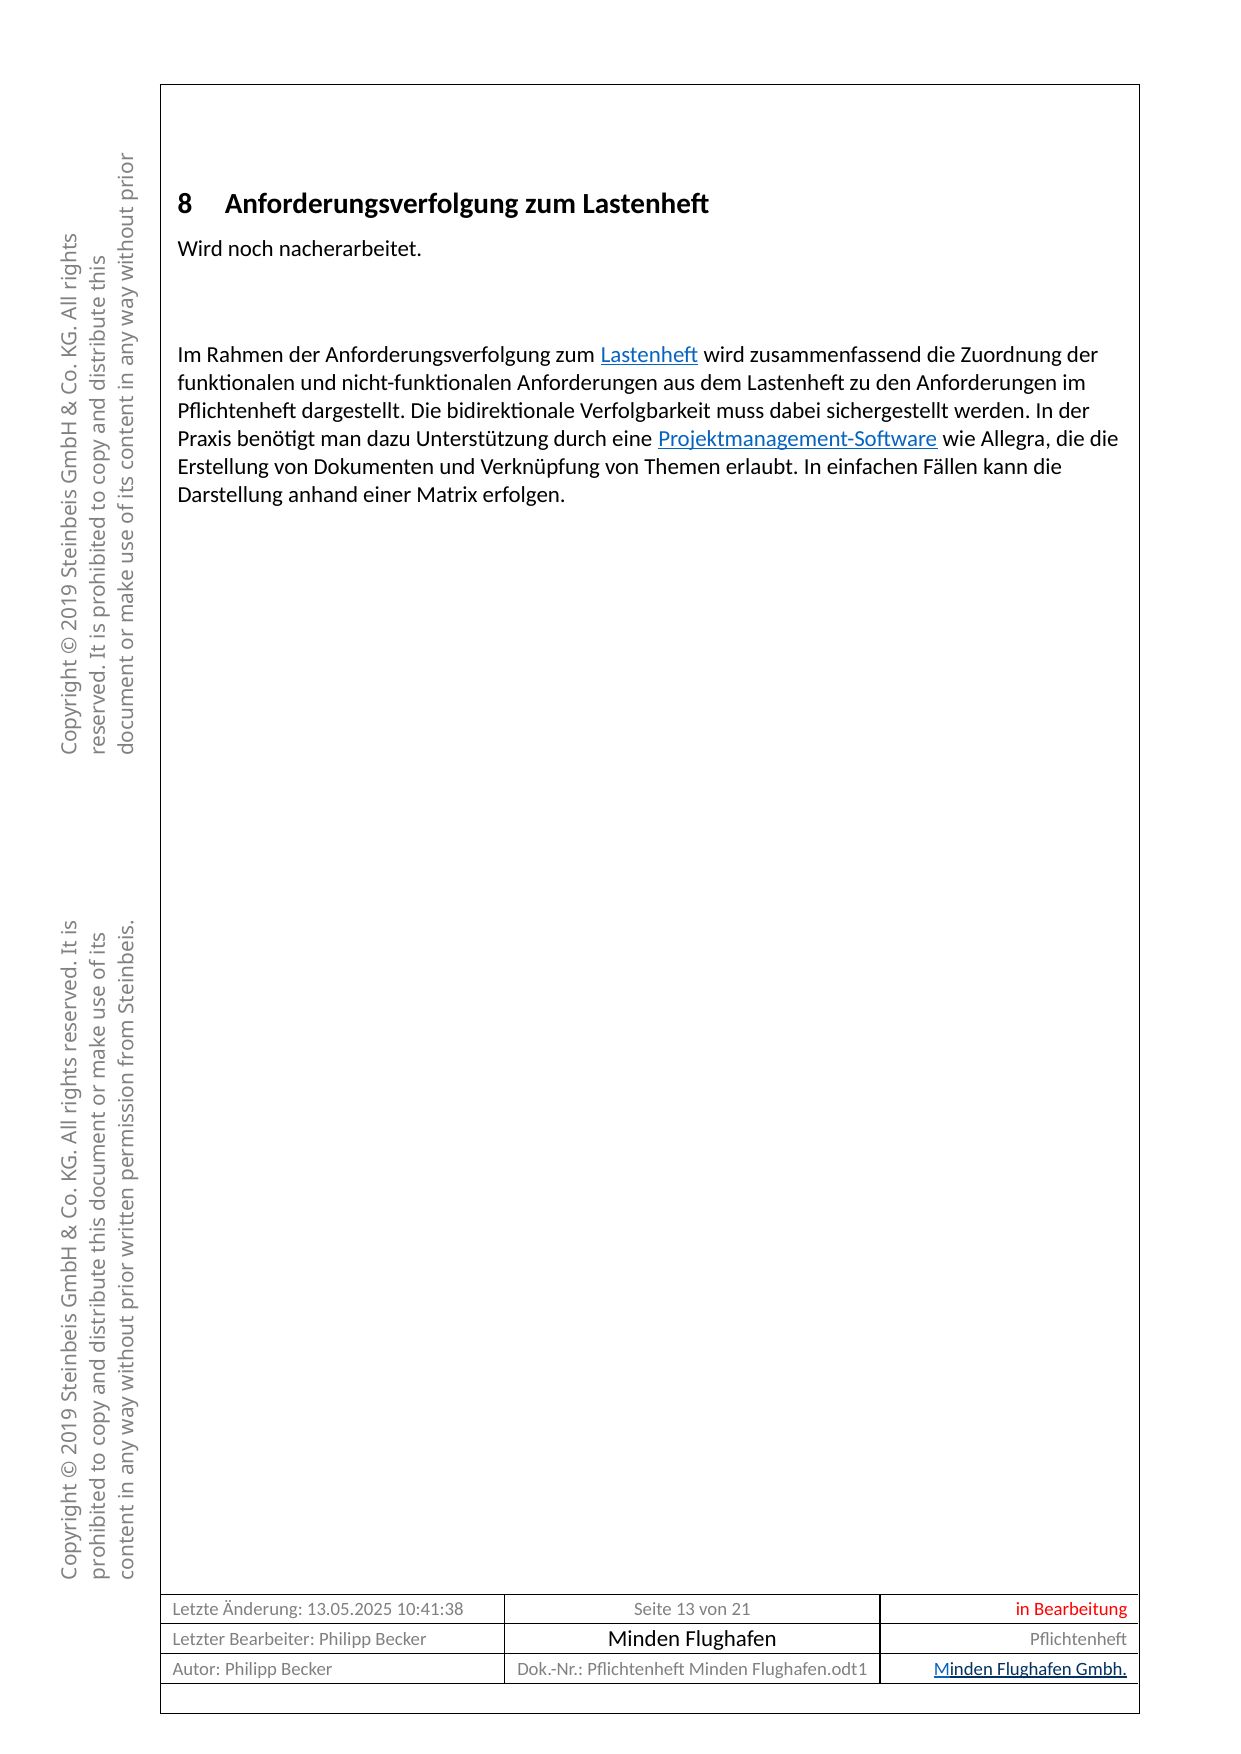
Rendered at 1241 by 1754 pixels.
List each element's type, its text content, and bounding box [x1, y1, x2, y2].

text Im Rahmen der Anforderungsverfolgung zum Lastenheft wird zusammenfassend die Zuordnung der funktionalen und nicht-funktionalen Anforderungen aus dem Lastenheft zu den Anforderungen im Pflichtenheft dargestellt. Die bidirektionale Verfolgbarkeit muss dabei sichergestellt werden. In der Praxis benötigt man dazu Unterstützung durch eine Projektmanagement-Software wie Allegra, die die Erstellung von Dokumenten und Verknüpfung von Themen erlaubt. In einfachen Fällen kann die Darstellung anhand einer Matrix erfolgen. [177, 340, 1122, 508]
subtitle Anforderungsverfolgung zum Lastenheft [177, 186, 1122, 221]
text Wird noch nacherarbeitet. [177, 234, 1122, 262]
